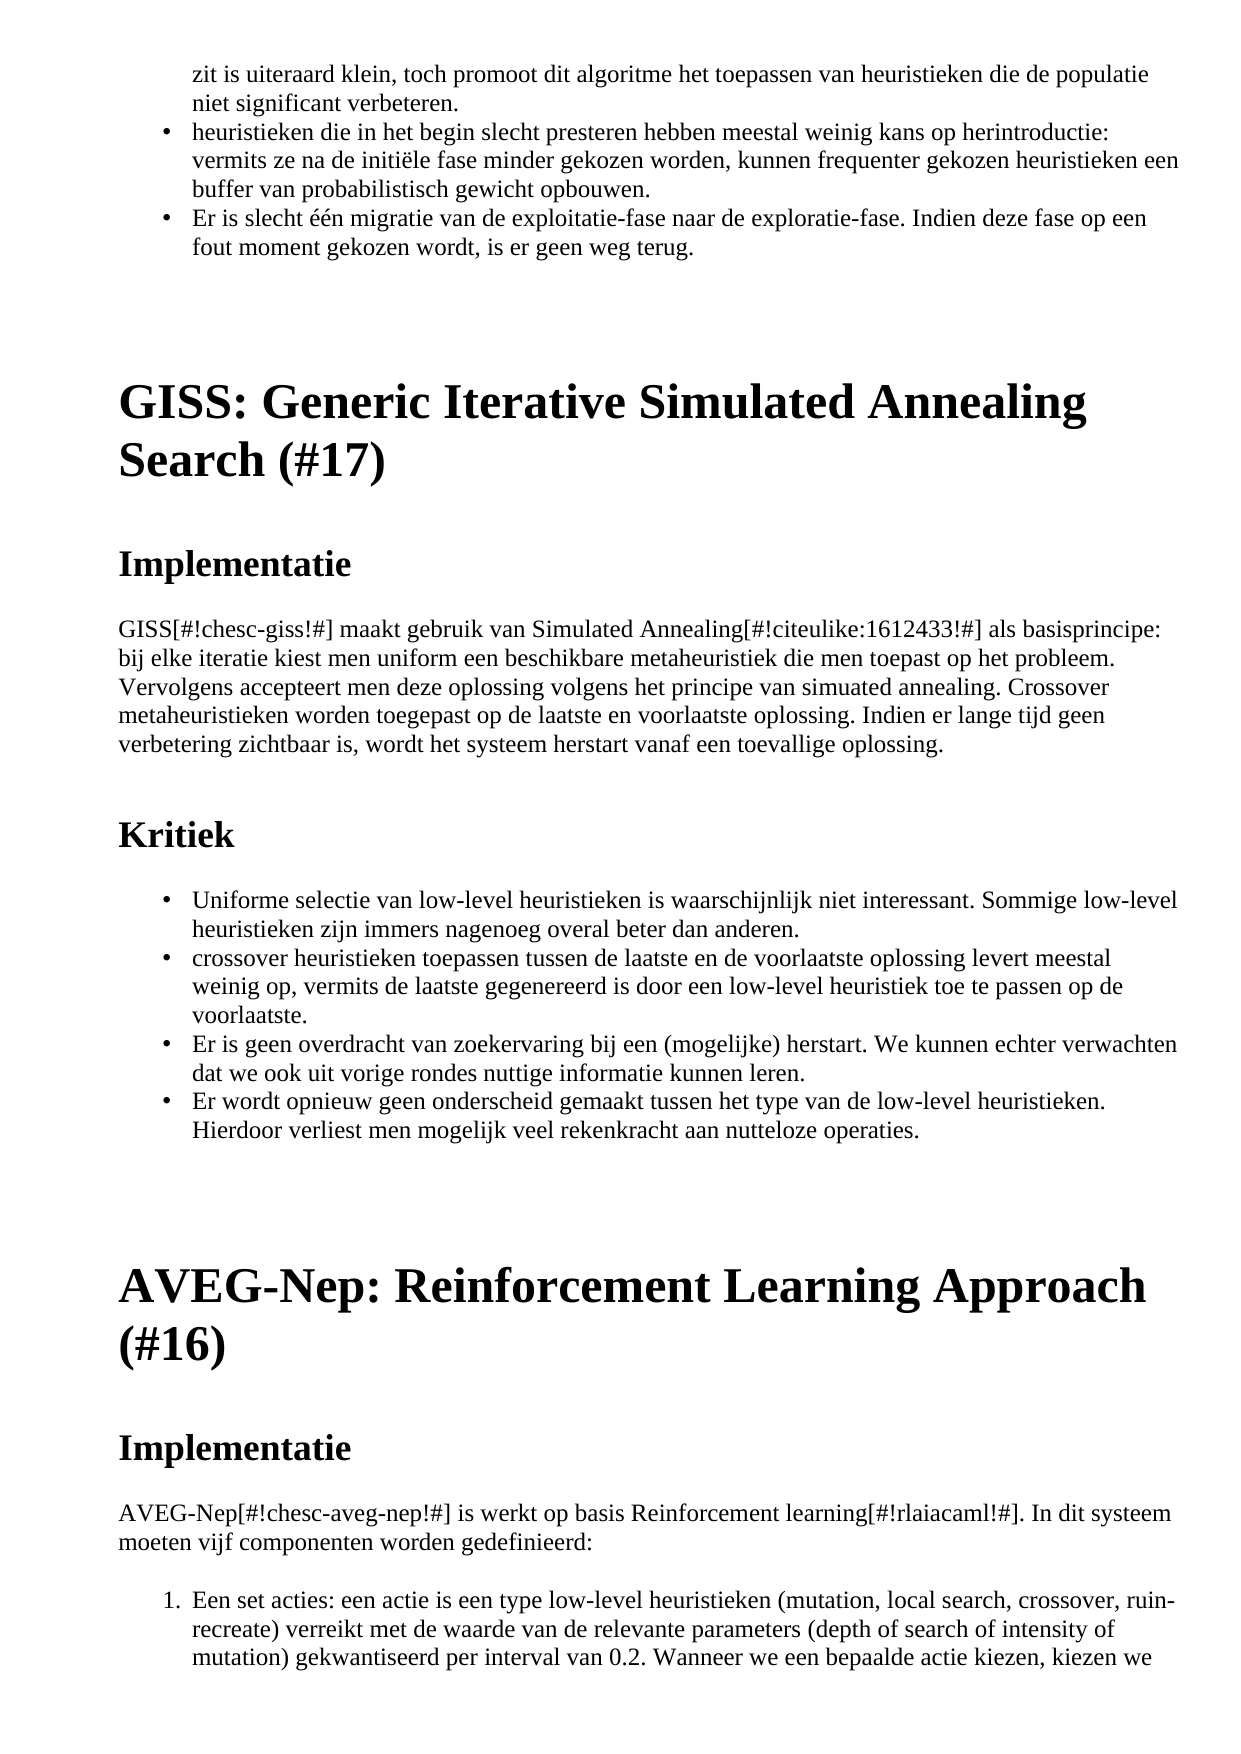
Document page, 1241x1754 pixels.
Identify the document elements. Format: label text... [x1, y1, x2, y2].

subtitle AVEG-Nep: Reinforcement Learning Approach (#16) [118, 1198, 1181, 1371]
subtitle Kritiek [118, 813, 1181, 856]
list Er is geen overdracht van zoekervaring bij een (mogelijke) herstart. We kunnen echter verwachten dat we ook uit vorige rondes nuttige informatie kunnen leren. [162, 1029, 1181, 1086]
list zit is uiteraard klein, toch promoot dit algoritme het toepassen van heuristieken die de populatie niet significant verbeteren. [162, 59, 1181, 117]
text GISS[#!chesc-giss!#] maakt gebruik van Simulated Annealing[#!citeulike:1612433!#] als basisprincipe: bij elke iteratie kiest men uniform een beschikbare metaheuristiek die men toepast op het probleem. Vervolgens accepteert men deze oplossing volgens het principe van simuated annealing. Crossover metaheuristieken worden toegepast op de laatste en voorlaatste oplossing. Indien er lange tijd geen verbetering zichtbaar is, wordt het systeem herstart vanaf een toevallige oplossing. [118, 614, 1181, 758]
list crossover heuristieken toepassen tussen de laatste en de voorlaatste oplossing levert meestal weinig op, vermits de laatste gegenereerd is door een low-level heuristiek toe te passen op de voorlaatste. [162, 943, 1181, 1029]
list heuristieken die in het begin slecht presteren hebben meestal weinig kans op herintroductie: vermits ze na de initiële fase minder gekozen worden, kunnen frequenter gekozen heuristieken een buffer van probabilistisch gewicht opbouwen. [162, 117, 1181, 203]
list Er is slecht één migratie van de exploitatie-fase naar de exploratie-fase. Indien deze fase op een fout moment gekozen wordt, is er geen weg terug. [162, 203, 1181, 260]
list Er wordt opnieuw geen onderscheid gemaakt tussen het type van de low-level heuristieken. Hierdoor verliest men mogelijk veel rekenkracht aan nutteloze operaties. [162, 1086, 1181, 1144]
list Uniforme selectie van low-level heuristieken is waarschijnlijk niet interessant. Sommige low-level heuristieken zijn immers nagenoeg overal beter dan anderen. [162, 885, 1181, 943]
list Een set acties: een actie is een type low-level heuristieken (mutation, local search, crossover, ruin-recreate) verreikt met de waarde van de relevante parameters (depth of search of intensity of mutation) gekwantiseerd per interval van 0.2. Wanneer we een bepaalde actie kiezen, kiezen we [162, 1585, 1181, 1671]
subtitle GISS: Generic Iterative Simulated Annealing Search (#17) [118, 315, 1181, 487]
text AVEG-Nep[#!chesc-aveg-nep!#] is werkt op basis Reinforcement learning[#!rlaiacaml!#]. In dit systeem moeten vijf componenten worden gedefinieerd: [118, 1498, 1181, 1556]
subtitle Implementatie [118, 542, 1181, 585]
subtitle Implementatie [118, 1425, 1181, 1468]
